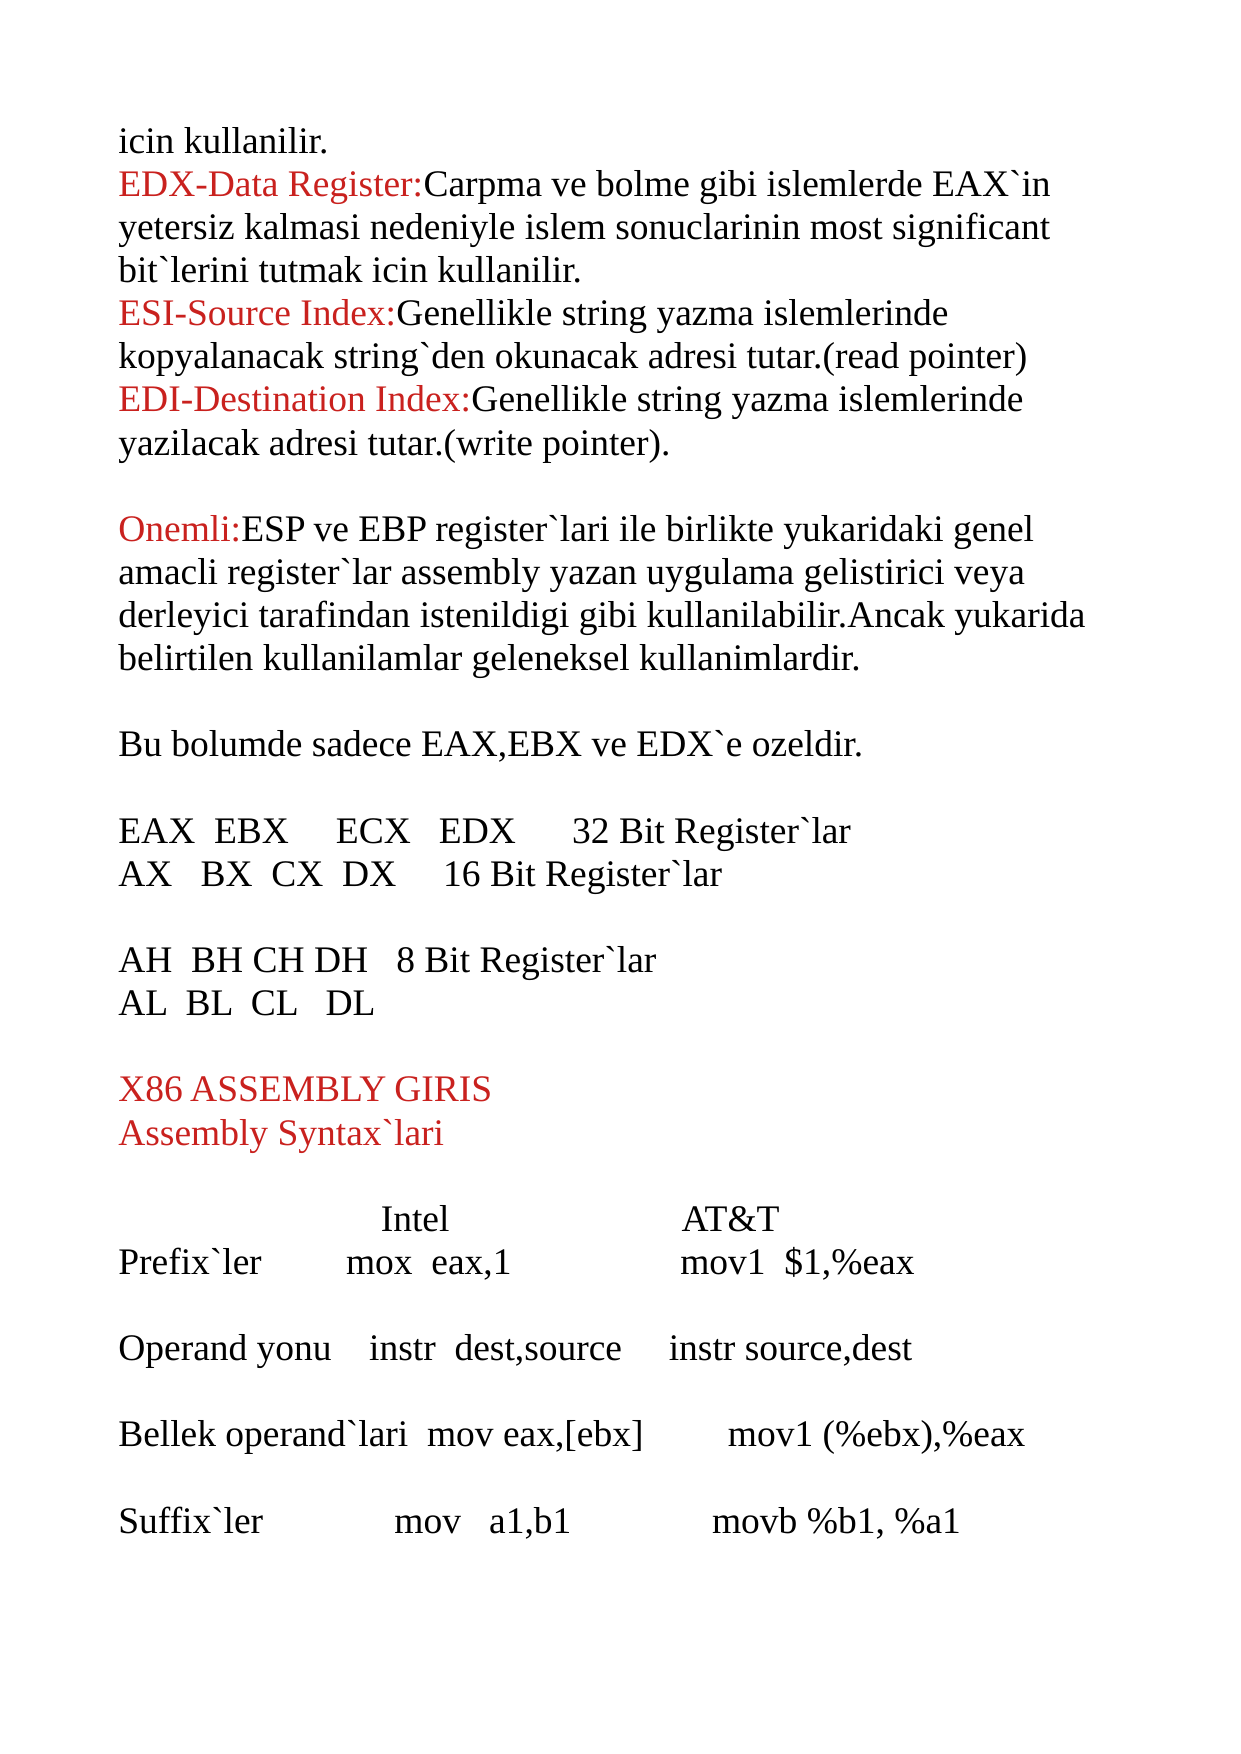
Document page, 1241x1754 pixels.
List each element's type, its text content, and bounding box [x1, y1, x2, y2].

text ESI-Source Index:Genellikle string yazma islemlerinde kopyalanacak string`den okunacak adresi tutar.(read pointer) [118, 291, 1122, 377]
text Bu bolumde sadece EAX,EBX ve EDX`e ozeldir. [118, 722, 1122, 765]
text Assembly Syntax`lari [118, 1110, 1122, 1153]
text X86 ASSEMBLY GIRIS [118, 1067, 1122, 1110]
text Intel AT&T [118, 1196, 1122, 1239]
text EDX-Data Register:Carpma ve bolme gibi islemlerde EAX`in yetersiz kalmasi nedeniyle islem sonuclarinin most significant bit`lerini tutmak icin kullanilir. [118, 161, 1122, 291]
text icin kullanilir. [118, 118, 1122, 161]
text EAX EBX ECX EDX 32 Bit Register`lar [118, 808, 1122, 851]
text Operand yonu instr dest,source instr source,dest [118, 1326, 1122, 1369]
text AX BX CX DX 16 Bit Register`lar [118, 851, 1122, 894]
text Bellek operand`lari mov eax,[ebx] mov1 (%ebx),%eax [118, 1412, 1122, 1455]
text AH BH CH DH 8 Bit Register`lar [118, 937, 1122, 981]
text AL BL CL DL [118, 981, 1122, 1024]
text EDI-Destination Index:Genellikle string yazma islemlerinde yazilacak adresi tutar.(write pointer). [118, 377, 1122, 463]
text Suffix`ler mov a1,b1 movb %b1, %a1 [118, 1498, 1122, 1541]
text Onemli:ESP ve EBP register`lari ile birlikte yukaridaki genel amacli register`lar assembly yazan uygulama gelistirici veya derleyici tarafindan istenildigi gibi kullanilabilir.Ancak yukarida belirtilen kullanilamlar geleneksel kullanimlardir. [118, 506, 1122, 679]
text Prefix`ler mox eax,1 mov1 $1,%eax [118, 1239, 1122, 1282]
